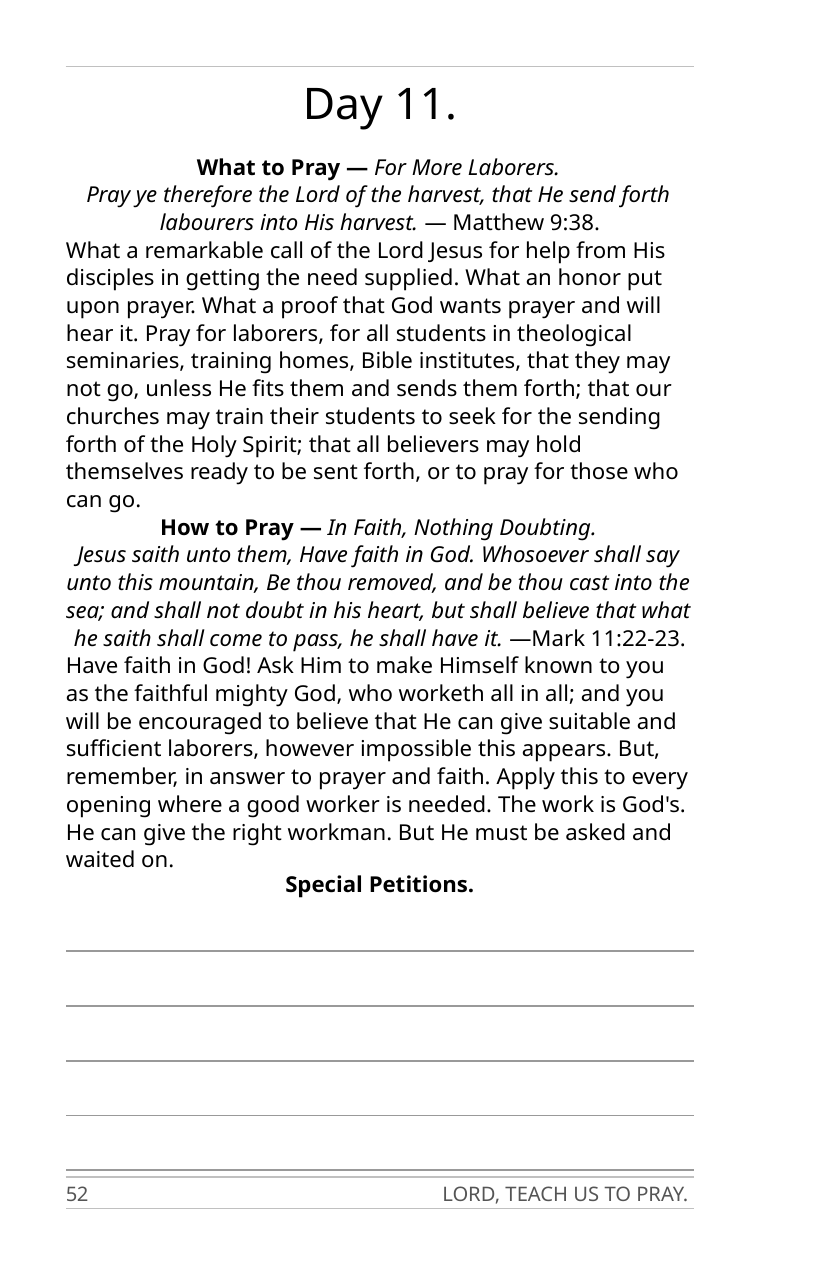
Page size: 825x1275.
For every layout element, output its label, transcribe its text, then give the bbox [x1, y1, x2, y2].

text How to Pray — In Faith, Nothing Doubting. [66, 513, 694, 541]
title Day 11. [66, 70, 694, 153]
text Jesus saith unto them, Have faith in God. Whosoever shall say unto this mountain, Be thou removed, and be thou cast into the sea; and shall not doubt in his heart, but shall believe that what he saith shall come to pass, he shall have it. —Mark 11:22-23. [66, 541, 694, 652]
text What to Pray — For More Laborers. [66, 153, 694, 181]
text What a remarkable call of the Lord Jesus for help from His disciples in getting the need supplied. What an honor put upon prayer. What a proof that God wants prayer and will hear it. Pray for laborers, for all students in theological seminaries, training homes, Bible institutes, that they may not go, unless He fits them and sends them forth; that our churches may train their students to seek for the sending forth of the Holy Spirit; that all believers may hold themselves ready to be sent forth, or to pray for those who can go. [66, 236, 694, 513]
text Pray ye therefore the Lord of the harvest, that He send forth labourers into His harvest. — Matthew 9:38. [66, 181, 694, 236]
text Have faith in God! Ask Him to make Himself known to you as the faithful mighty God, who worketh all in all; and you will be encouraged to believe that He can give suitable and sufficient laborers, however impossible this appears. But, remember, in answer to prayer and faith. Apply this to every opening where a good worker is needed. The work is God's. He can give the right workman. But He must be asked and waited on. [66, 652, 694, 874]
text Special Petitions. [66, 874, 694, 897]
